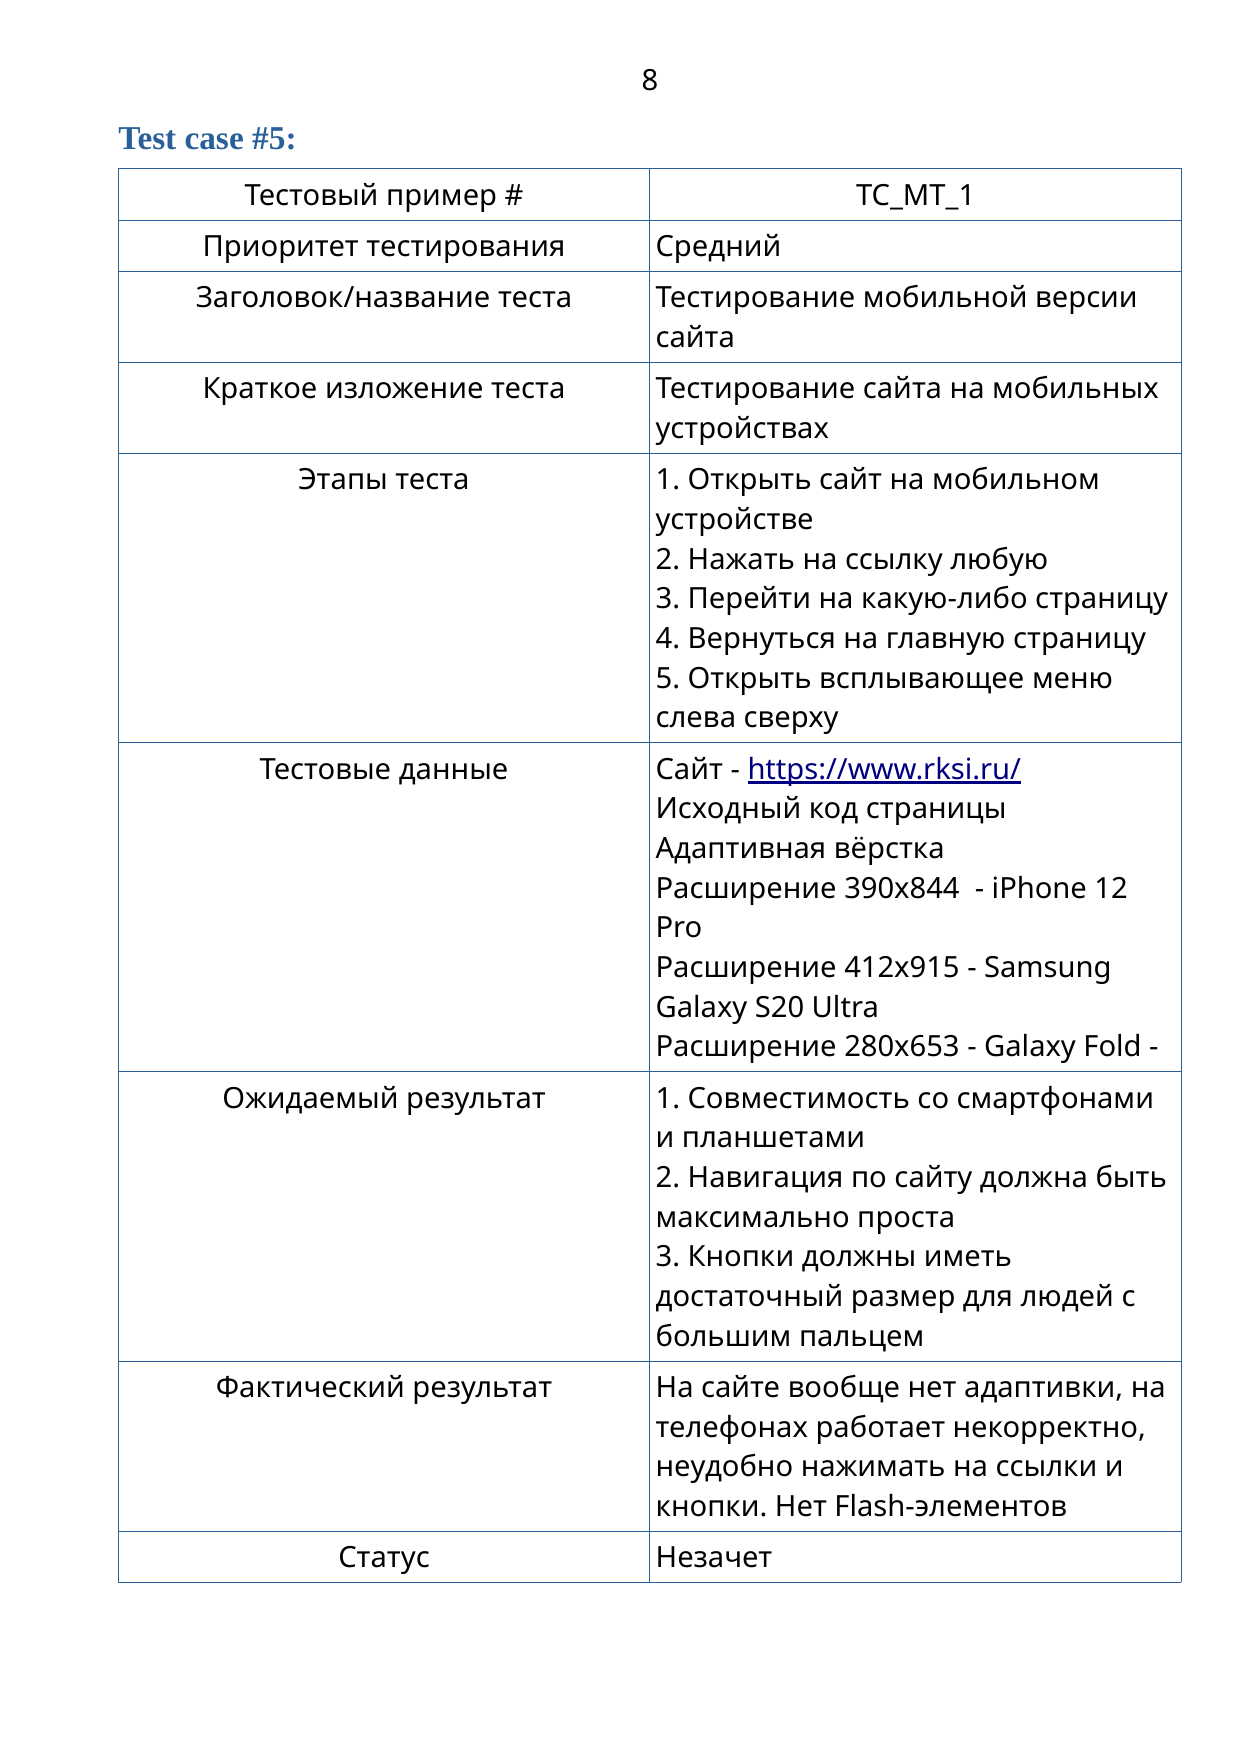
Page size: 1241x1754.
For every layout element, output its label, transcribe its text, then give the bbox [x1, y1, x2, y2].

table_cell На сайте вообще нет адаптивки, на телефонах работает некорректно, неудобно нажимать на ссылки и кнопки. Нет Flash-элементов [650, 1362, 1181, 1531]
table_header TC_MT_1 [650, 169, 1181, 219]
table_cell Тестовые данные [119, 743, 649, 1071]
table_cell 1. Совместимость со смартфонами и планшетами 2. Навигация по сайту должна быть максимально проста 3. Кнопки должны иметь достаточный размер для людей с большим пальцем [650, 1072, 1181, 1361]
table_cell Фактический результат [119, 1362, 649, 1531]
table_cell Средний [650, 221, 1181, 271]
table_cell Сайт - https://www.rksi.ru/ Исходный код страницы Адаптивная вёрстка Расширение 390x844 - iPhone 12 Pro Расширение 412х915 - Samsung Galaxy S20 Ultra Расширение 280х653 - Galaxy Fold - [650, 743, 1181, 1071]
table_cell 1. Открыть сайт на мобильном устройстве 2. Нажать на ссылку любую 3. Перейти на какую-либо страницу 4. Вернуться на главную страницу 5. Открыть всплывающее меню слева сверху [650, 454, 1181, 742]
table_cell Ожидаемый результат [119, 1072, 649, 1361]
table_cell Этапы теста [119, 454, 649, 742]
table_header Тестовый пример # [119, 169, 649, 219]
table_cell Тестирование сайта на мобильных устройствах [650, 363, 1181, 453]
table_cell Краткое изложение теста [119, 363, 649, 453]
table_cell Тестирование мобильной версии сайта [650, 272, 1181, 362]
table_cell Приоритет тестирования [119, 221, 649, 271]
text Test case #5: [118, 118, 1181, 156]
table_cell Статус [119, 1532, 649, 1582]
table_cell Незачет [650, 1532, 1181, 1582]
table_cell Заголовок/название теста [119, 272, 649, 362]
